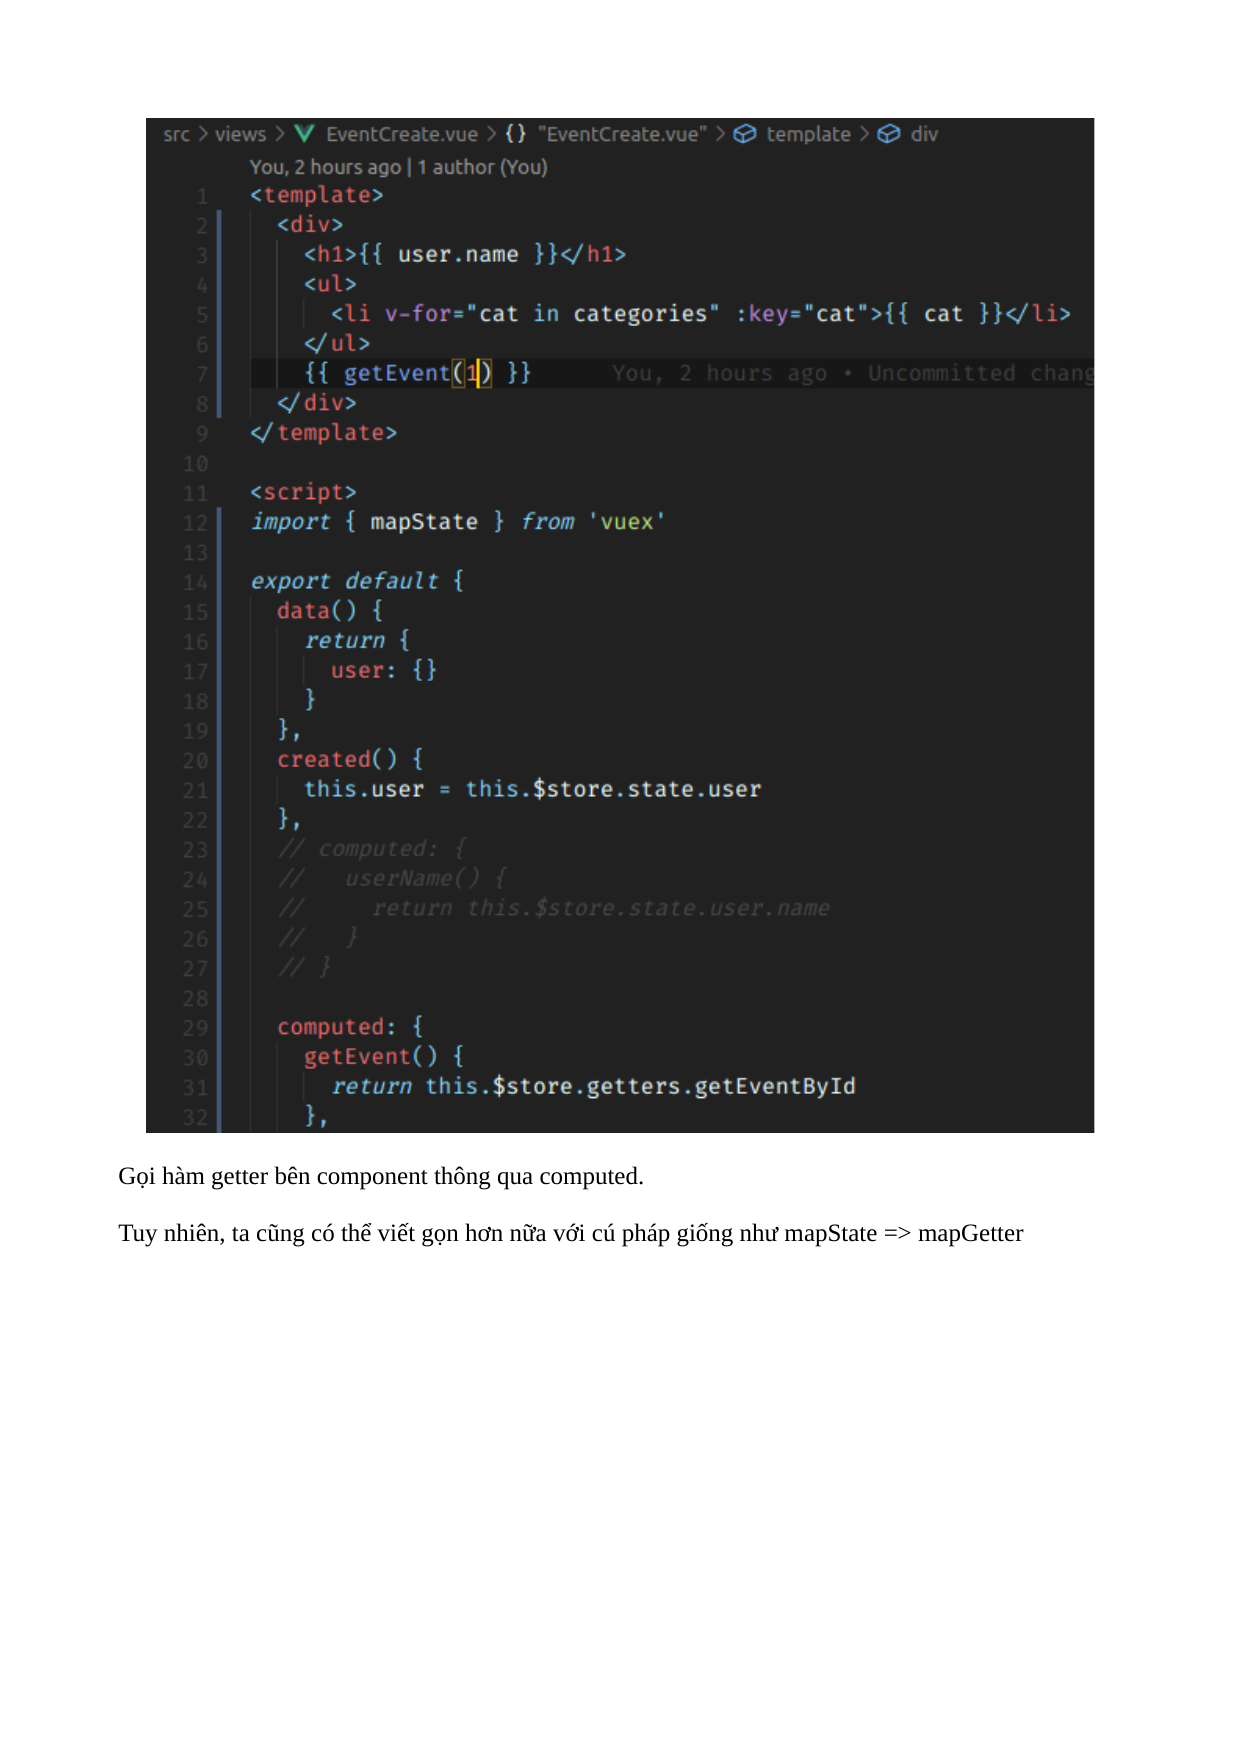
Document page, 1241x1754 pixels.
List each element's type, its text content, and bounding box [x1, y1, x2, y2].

picture [146, 118, 1095, 1133]
text Gọi hàm getter bên component thông qua computed. [118, 118, 1122, 1190]
text Tuy nhiên, ta cũng có thể viết gọn hơn nữa với cú pháp giống như mapState => mapGetter [118, 1218, 1122, 1247]
